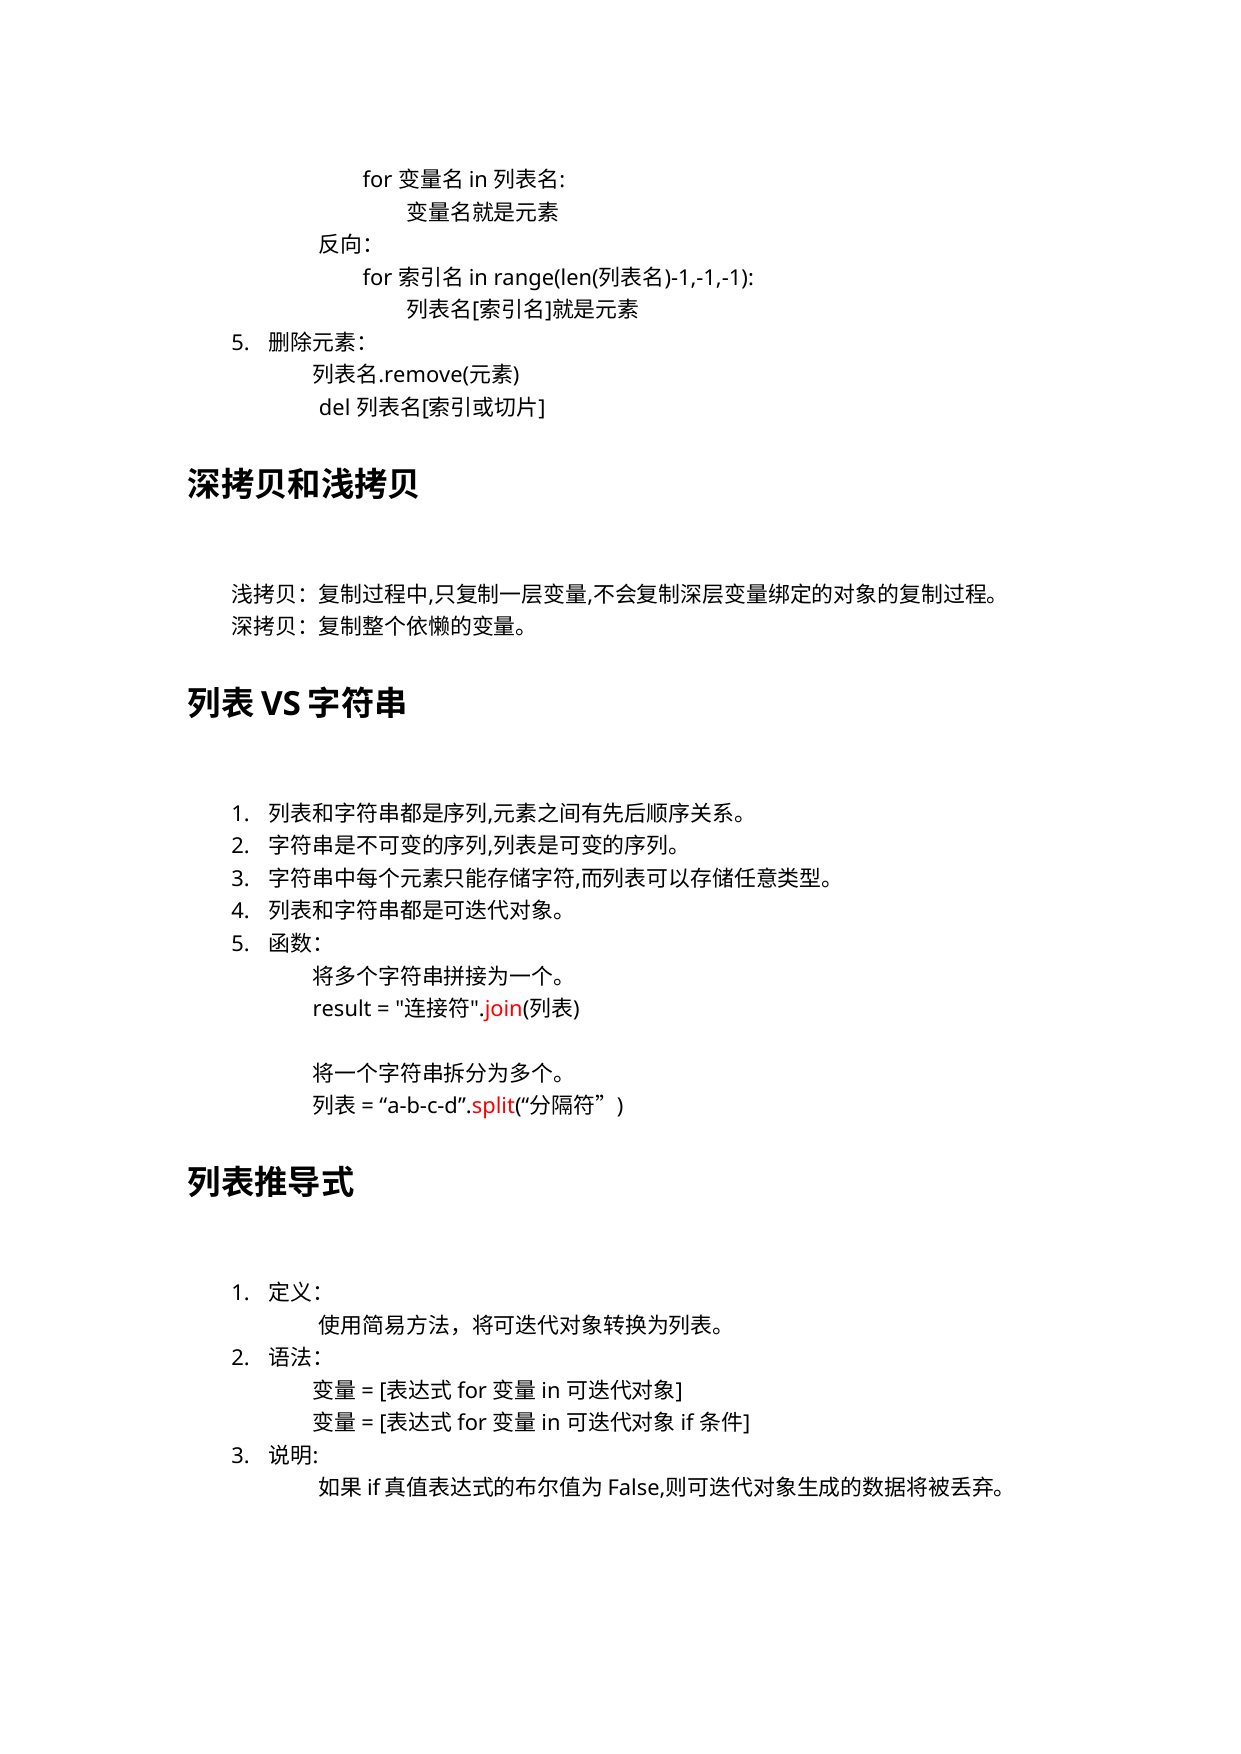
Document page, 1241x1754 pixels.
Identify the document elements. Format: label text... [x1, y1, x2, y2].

text del 列表名[索引或切片] [225, 389, 1053, 422]
text 反向： [231, 227, 1053, 259]
list 列表和字符串都是可迭代对象。 [231, 893, 1053, 926]
text 如果if真值表达式的布尔值为False,则可迭代对象生成的数据将被丢弃。 [312, 1470, 1053, 1502]
text 将一个字符串拆分为多个。 [269, 1056, 1053, 1088]
list 删除元素： [231, 324, 1053, 357]
subtitle 深拷贝和浅拷贝 [187, 449, 1053, 514]
text 使用简易方法，将可迭代对象转换为列表。 [275, 1307, 1053, 1340]
text for 索引名 in range(len(列表名)-1,-1,-1): [275, 259, 1053, 292]
list 字符串是不可变的序列,列表是可变的序列。 [231, 828, 1053, 861]
list 定义： [231, 1275, 1053, 1307]
text result = "连接符".join(列表) [269, 991, 1053, 1023]
text 列表名.remove(元素) [269, 357, 1053, 389]
text 列表 = “a-b-c-d”.split(“分隔符”) [269, 1088, 1053, 1121]
list 说明: [231, 1437, 1053, 1470]
subtitle 列表VS字符串 [187, 668, 1053, 733]
list 语法： [231, 1340, 1053, 1372]
text 变量名就是元素 [275, 194, 1053, 227]
subtitle 列表推导式 [187, 1148, 1053, 1213]
text 列表名[索引名]就是元素 [275, 292, 1053, 324]
text for 变量名 in 列表名: [275, 162, 1053, 194]
text 浅拷贝：复制过程中,只复制一层变量,不会复制深层变量绑定的对象的复制过程。 [187, 576, 1053, 609]
list 列表和字符串都是序列,元素之间有先后顺序关系。 [231, 796, 1053, 828]
text 将多个字符串拼接为一个。 [269, 958, 1053, 991]
text 变量 = [表达式 for 变量 in 可迭代对象] [269, 1372, 1053, 1405]
list 函数： [231, 926, 1053, 958]
text 深拷贝：复制整个依懒的变量。 [187, 609, 1053, 641]
text 变量 = [表达式 for 变量 in 可迭代对象 if 条件] [269, 1405, 1053, 1437]
list 字符串中每个元素只能存储字符,而列表可以存储任意类型。 [231, 861, 1053, 893]
